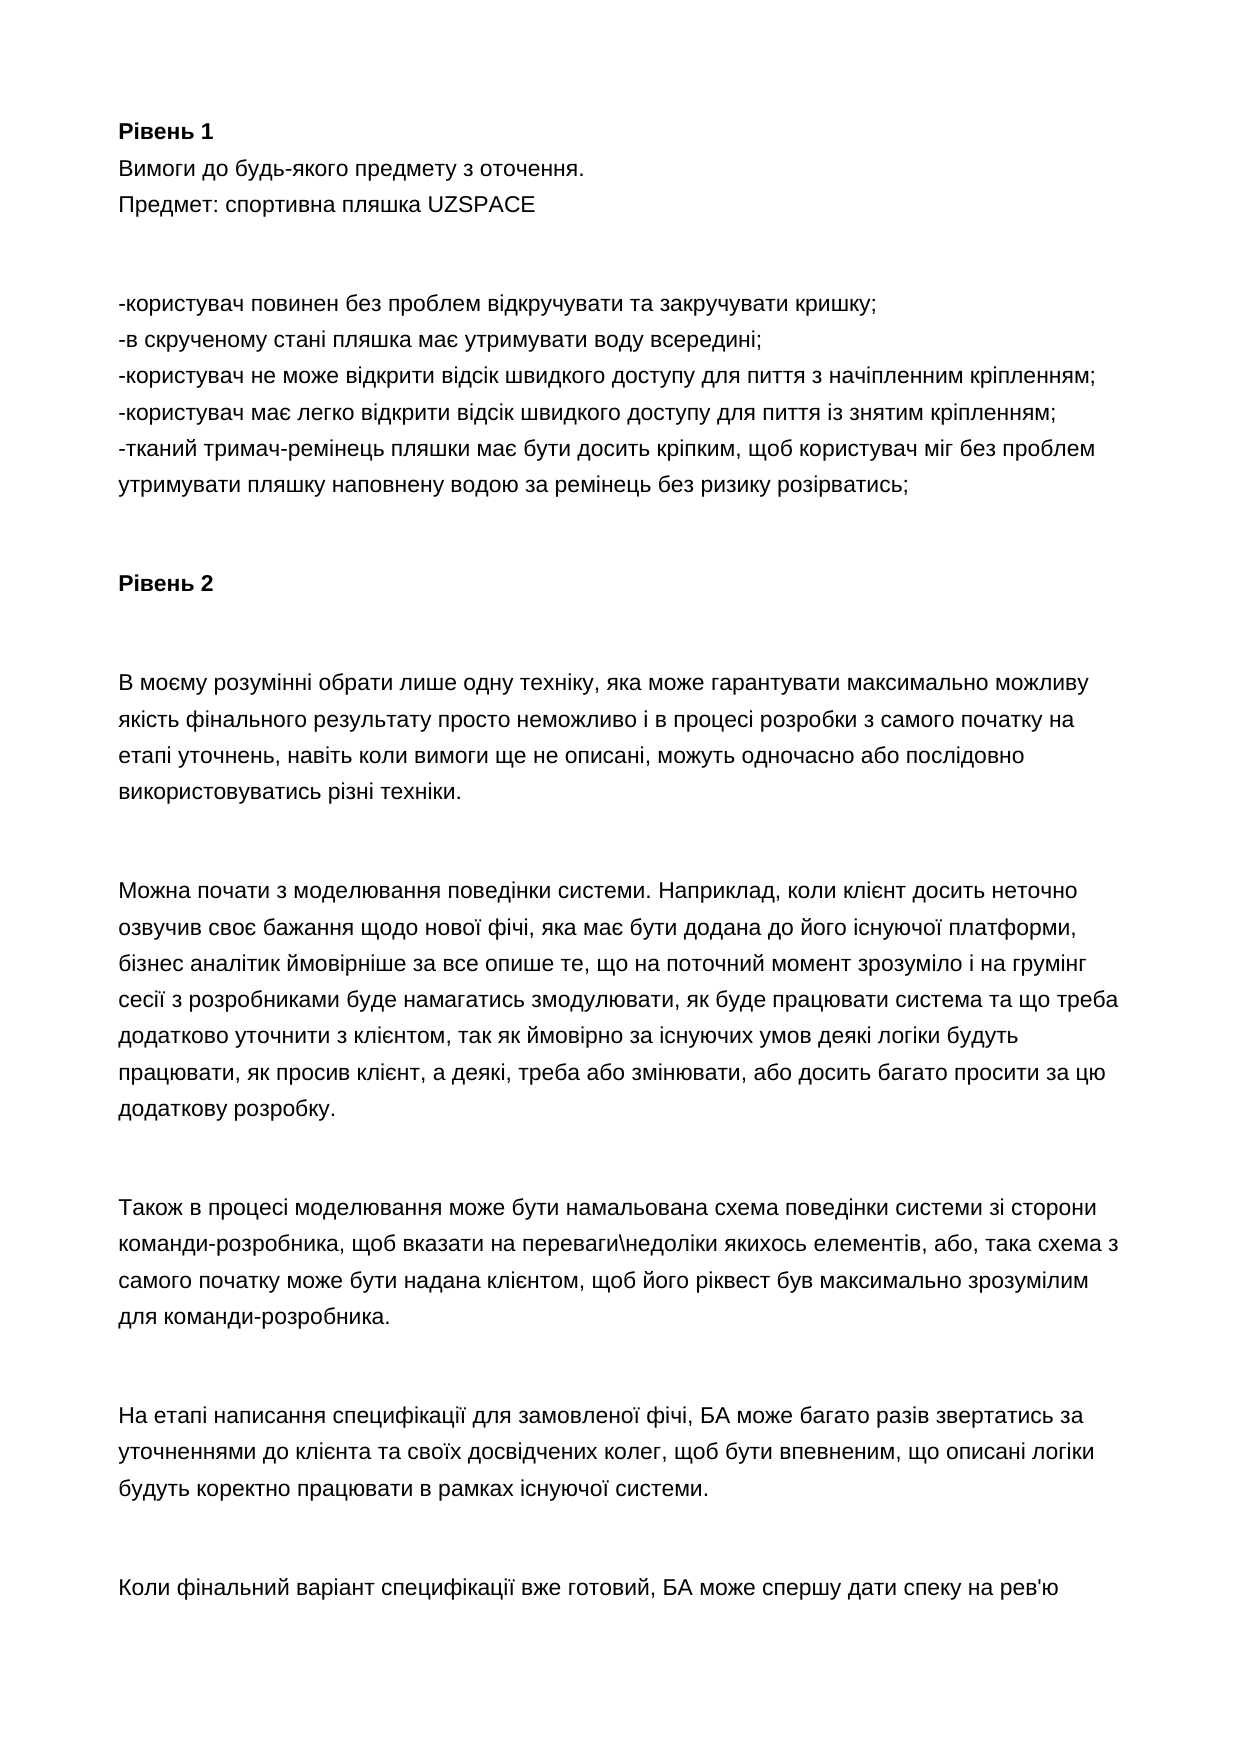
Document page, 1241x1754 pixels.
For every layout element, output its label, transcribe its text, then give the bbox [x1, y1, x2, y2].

text На етапі написання специфікації для замовленої фічі, БА може багато разів звертатись за уточненнями до клієнта та своїх досвідчених колег, щоб бути впевненим, що описані логіки будуть коректно працювати в рамках існуючої системи. [118, 1402, 1122, 1501]
text Також в процесі моделювання може бути намальована схема поведінки системи зі сторони команди-розробника, щоб вказати на переваги\недоліки якихось елементів, або, така схема з самого початку може бути надана клієнтом, щоб його ріквест був максимально зрозумілим для команди-розробника. [118, 1194, 1122, 1329]
text -тканий тримач-ремінець пляшки має бути досить кріпким, щоб користувач міг без проблем утримувати пляшку наповнену водою за ремінець без ризику розірватись; [118, 435, 1122, 498]
text Рівень 1 [118, 118, 1122, 144]
text -користувач не може відкрити відсік швидкого доступу для пиття з начіпленним кріпленням; [118, 362, 1122, 389]
text Предмет: спортивна пляшка UZSPACE [118, 191, 1122, 217]
text Коли фінальний варіант специфікації вже готовий, БА може спершу дати спеку на рев'ю [118, 1573, 1122, 1600]
text В моєму розумінні обрати лише одну техніку, яка може гарантувати максимально можливу якість фінального результату просто неможливо і в процесі розробки з самого початку на етапі уточнень, навіть коли вимоги ще не описані, можуть одночасно або послідовно використовуватись різні техніки. [118, 669, 1122, 804]
text Рівень 2 [118, 570, 1122, 597]
text Вимоги до будь-якого предмету з оточення. [118, 154, 1122, 181]
text -користувач повинен без проблем відкручувати та закручувати кришку; [118, 290, 1122, 316]
text -в скрученому стані пляшка має утримувати воду всередині; [118, 326, 1122, 352]
text -користувач має легко відкрити відсік швидкого доступу для пиття із знятим кріпленням; [118, 399, 1122, 425]
text Можна почати з моделювання поведінки системи. Наприклад, коли клієнт досить неточно озвучив своє бажання щодо нової фічі, яка має бути додана до його існуючої платформи, бізнес аналітик ймовірніше за все опише те, що на поточний момент зрозуміло і на грумінг сесії з розробниками буде намагатись змодулювати, як буде працювати система та що треба додатково уточнити з клієнтом, так як ймовірно за існуючих умов деякі логіки будуть працювати, як просив клієнт, а деякі, треба або змінювати, або досить багато просити за цю додаткову розробку. [118, 877, 1122, 1122]
